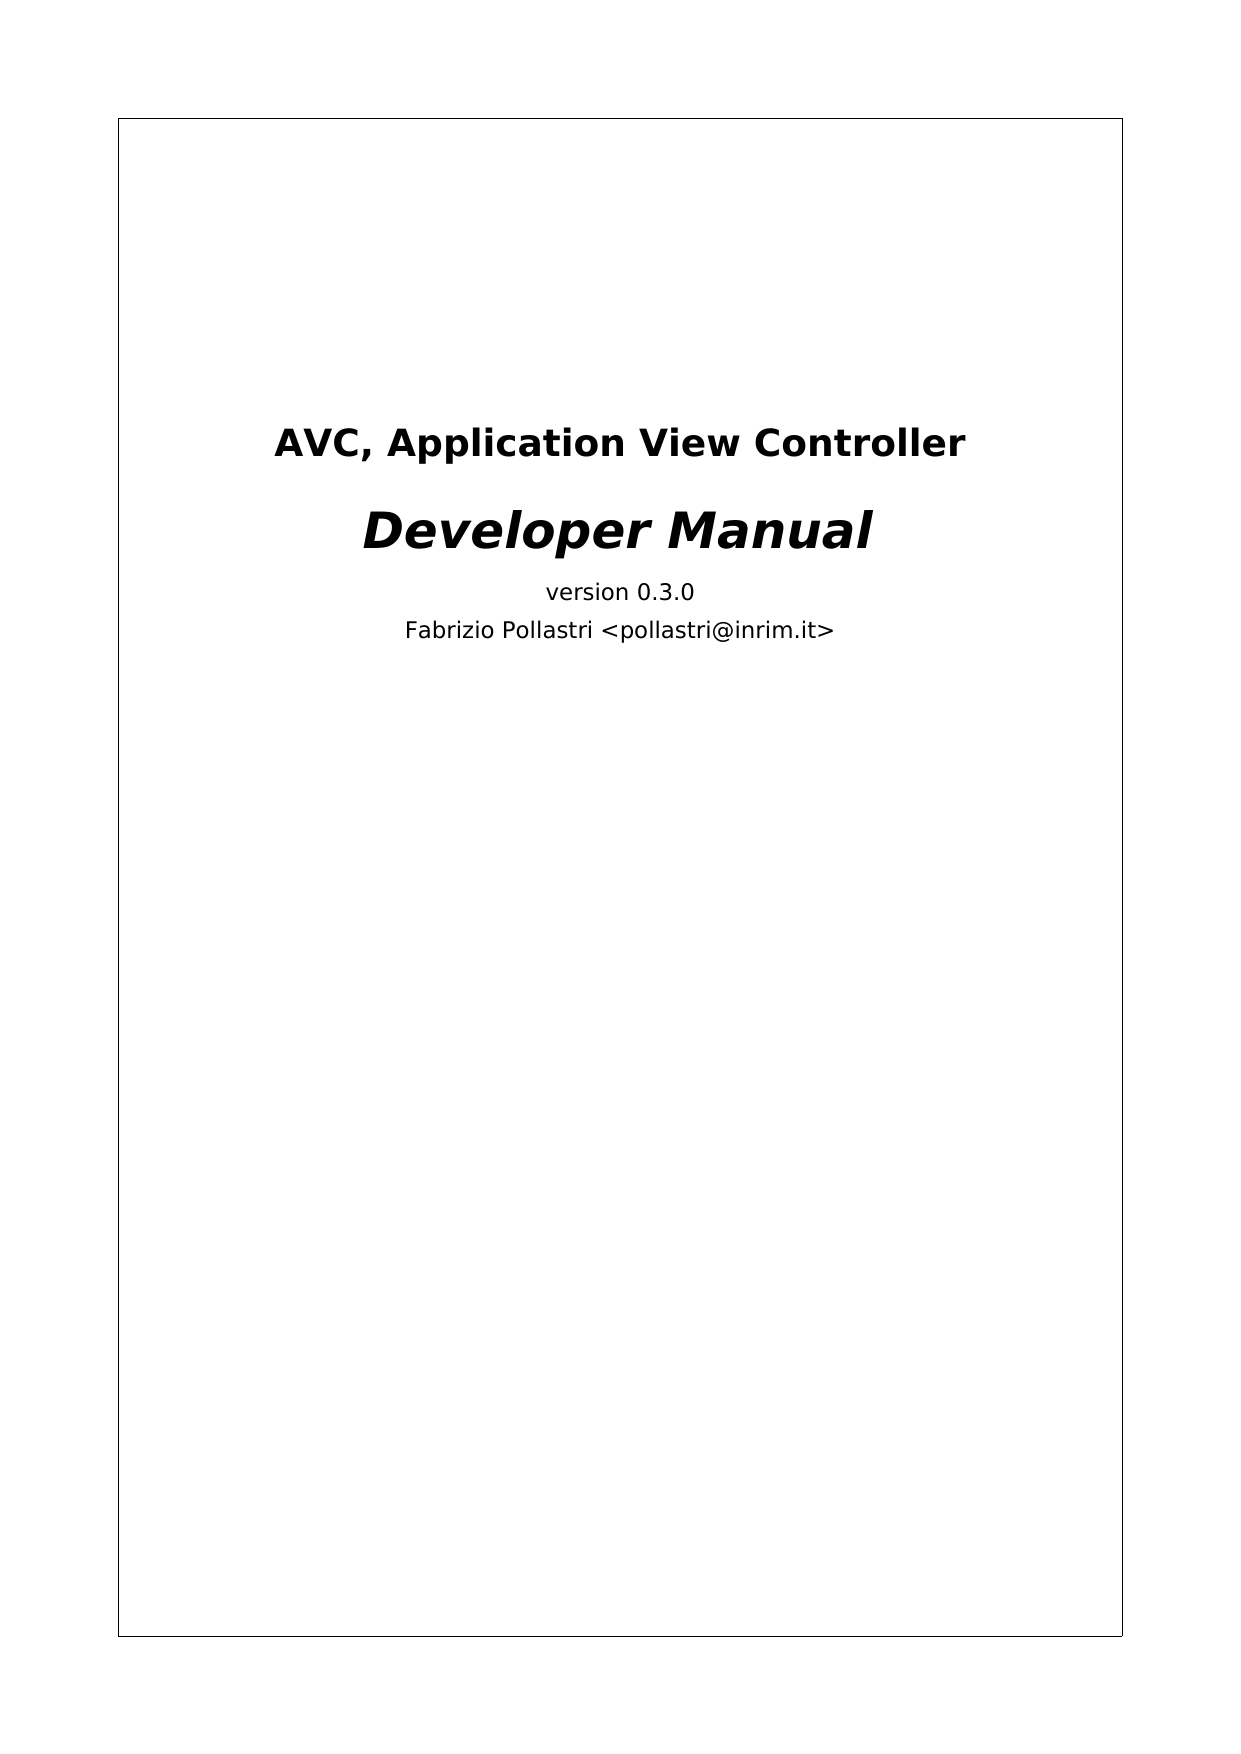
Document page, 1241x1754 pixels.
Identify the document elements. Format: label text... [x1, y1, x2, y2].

subtitle Developer Manual [121, 502, 1119, 560]
text Fabrizio Pollastri <pollastri@inrim.it> [121, 617, 1119, 644]
title AVC, Application View Controller [121, 421, 1119, 465]
text version 0.3.0 [121, 579, 1119, 605]
